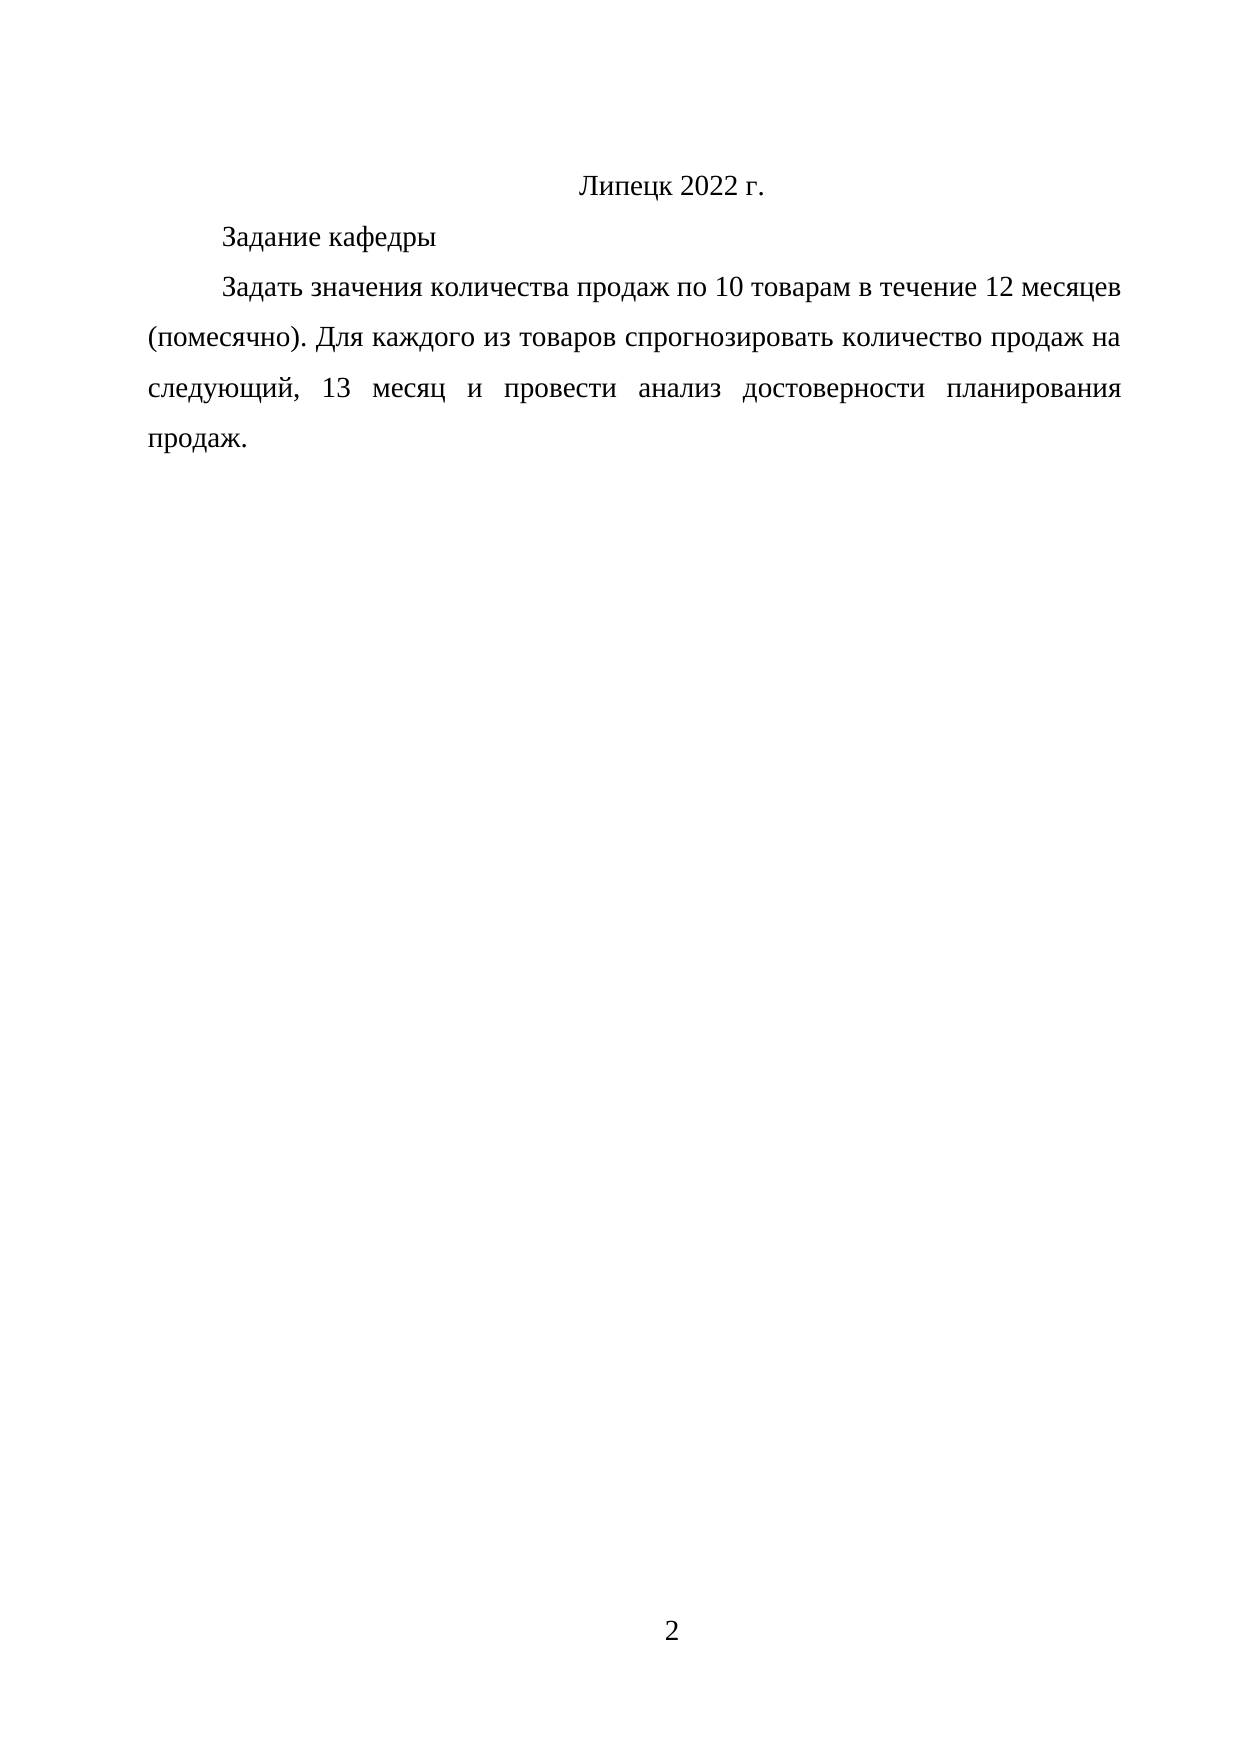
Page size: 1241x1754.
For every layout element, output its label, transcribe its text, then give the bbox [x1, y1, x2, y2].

text Задать значения количества продаж по 10 товарам в течение 12 месяцев (помесячно). Для каждого из товаров спрогнозировать количество продаж на следующий, 13 месяц и провести анализ достоверности планирования продаж. [148, 269, 1122, 453]
text Задание кафедры [148, 219, 1122, 252]
text Липецк 2022 г. [148, 168, 1122, 202]
